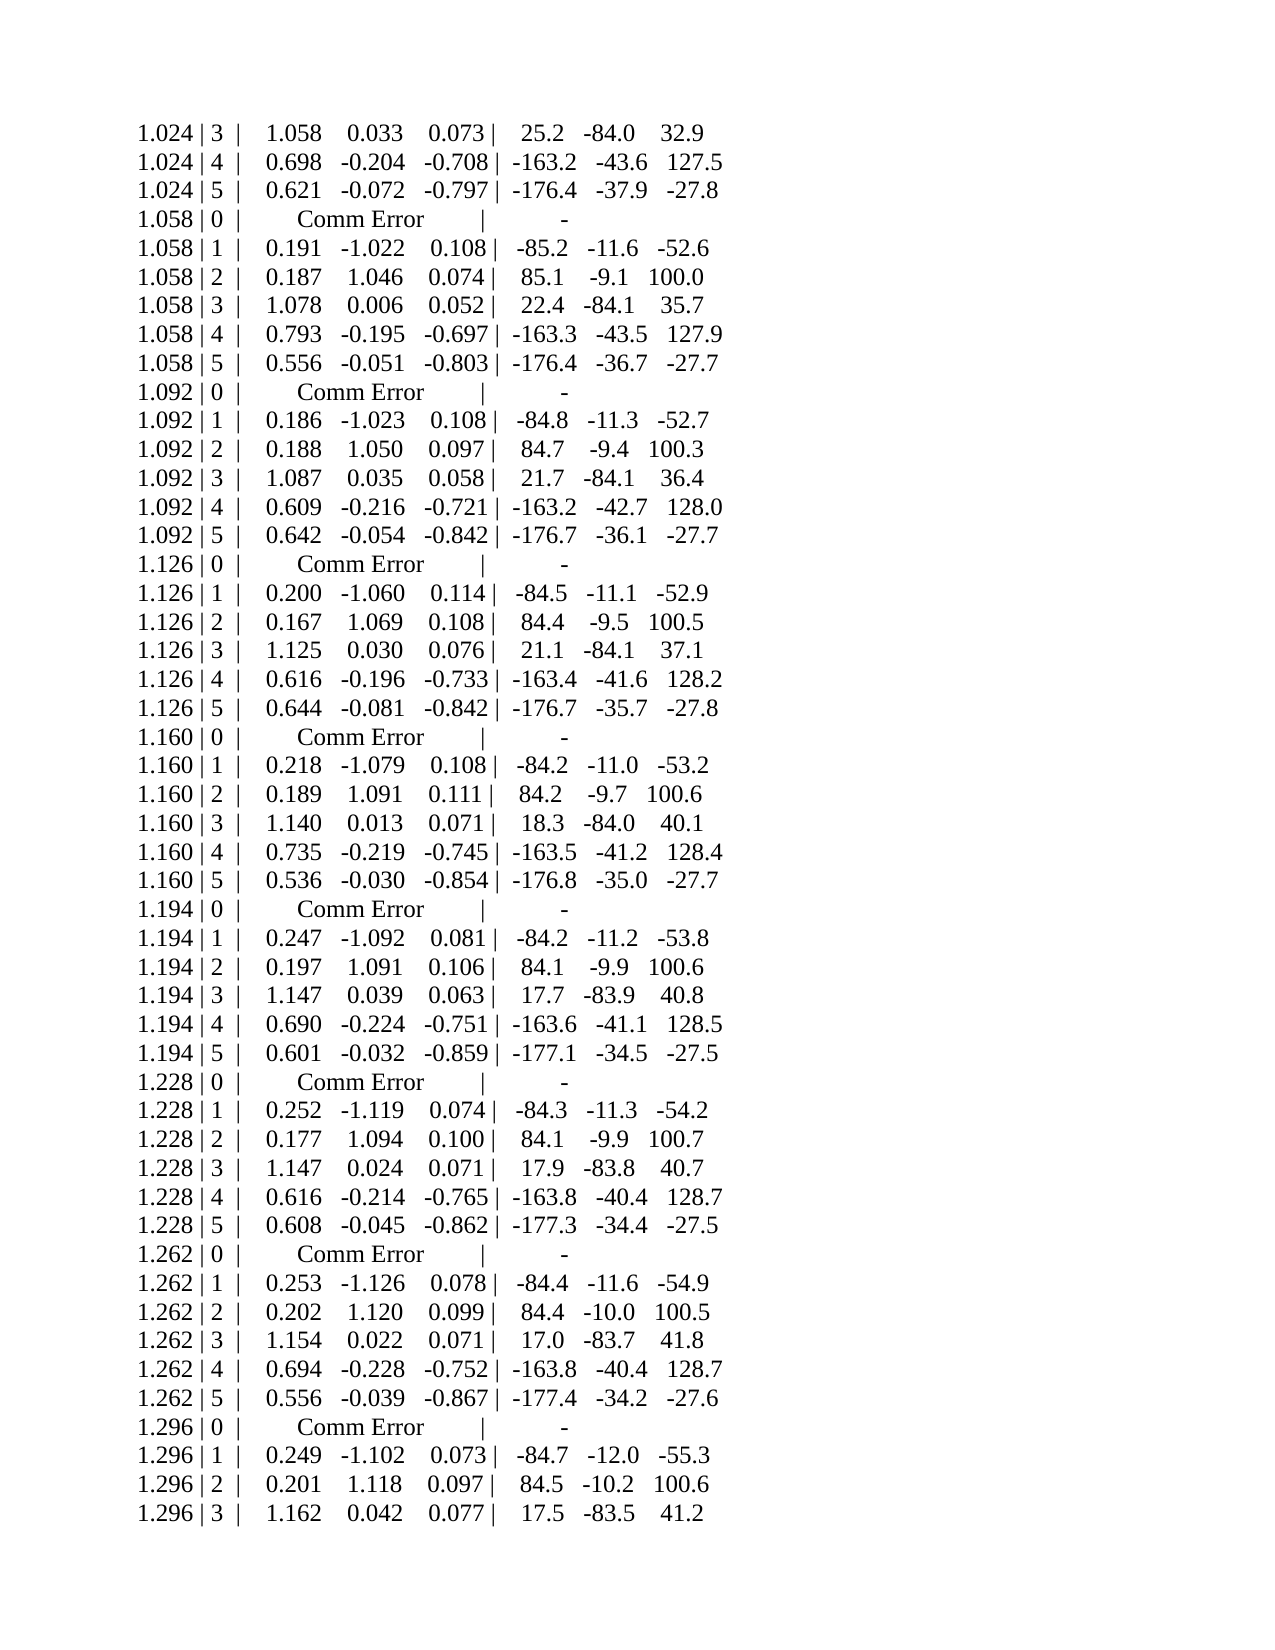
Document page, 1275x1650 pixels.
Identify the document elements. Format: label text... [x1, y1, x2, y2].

text 1.262 | 3 | 1.154 0.022 0.071 | 17.0 -83.7 41.8 [118, 1326, 1157, 1354]
text 1.024 | 4 | 0.698 -0.204 -0.708 | -163.2 -43.6 127.5 [118, 147, 1157, 176]
text 1.058 | 2 | 0.187 1.046 0.074 | 85.1 -9.1 100.0 [118, 262, 1157, 291]
text 1.024 | 5 | 0.621 -0.072 -0.797 | -176.4 -37.9 -27.8 [118, 176, 1157, 204]
text 1.228 | 2 | 0.177 1.094 0.100 | 84.1 -9.9 100.7 [118, 1124, 1157, 1153]
text 1.126 | 3 | 1.125 0.030 0.076 | 21.1 -84.1 37.1 [118, 636, 1157, 664]
text 1.160 | 4 | 0.735 -0.219 -0.745 | -163.5 -41.2 128.4 [118, 837, 1157, 866]
text 1.092 | 1 | 0.186 -1.023 0.108 | -84.8 -11.3 -52.7 [118, 406, 1157, 434]
text 1.296 | 0 | Comm Error | - [118, 1412, 1157, 1441]
text 1.194 | 0 | Comm Error | - [118, 894, 1157, 923]
text 1.228 | 5 | 0.608 -0.045 -0.862 | -177.3 -34.4 -27.5 [118, 1211, 1157, 1239]
text 1.194 | 5 | 0.601 -0.032 -0.859 | -177.1 -34.5 -27.5 [118, 1038, 1157, 1067]
text 1.262 | 4 | 0.694 -0.228 -0.752 | -163.8 -40.4 128.7 [118, 1354, 1157, 1383]
text 1.160 | 5 | 0.536 -0.030 -0.854 | -176.8 -35.0 -27.7 [118, 866, 1157, 894]
text 1.160 | 3 | 1.140 0.013 0.071 | 18.3 -84.0 40.1 [118, 808, 1157, 837]
text 1.228 | 4 | 0.616 -0.214 -0.765 | -163.8 -40.4 128.7 [118, 1182, 1157, 1211]
text 1.126 | 0 | Comm Error | - [118, 549, 1157, 578]
text 1.092 | 2 | 0.188 1.050 0.097 | 84.7 -9.4 100.3 [118, 434, 1157, 463]
text 1.228 | 3 | 1.147 0.024 0.071 | 17.9 -83.8 40.7 [118, 1153, 1157, 1182]
text 1.058 | 5 | 0.556 -0.051 -0.803 | -176.4 -36.7 -27.7 [118, 348, 1157, 377]
text 1.160 | 0 | Comm Error | - [118, 722, 1157, 751]
text 1.024 | 3 | 1.058 0.033 0.073 | 25.2 -84.0 32.9 [118, 118, 1157, 147]
text 1.126 | 1 | 0.200 -1.060 0.114 | -84.5 -11.1 -52.9 [118, 578, 1157, 607]
text 1.296 | 3 | 1.162 0.042 0.077 | 17.5 -83.5 41.2 [118, 1498, 1157, 1527]
text 1.126 | 4 | 0.616 -0.196 -0.733 | -163.4 -41.6 128.2 [118, 664, 1157, 693]
text 1.058 | 3 | 1.078 0.006 0.052 | 22.4 -84.1 35.7 [118, 291, 1157, 319]
text 1.194 | 3 | 1.147 0.039 0.063 | 17.7 -83.9 40.8 [118, 981, 1157, 1009]
text 1.262 | 5 | 0.556 -0.039 -0.867 | -177.4 -34.2 -27.6 [118, 1383, 1157, 1412]
text 1.058 | 4 | 0.793 -0.195 -0.697 | -163.3 -43.5 127.9 [118, 319, 1157, 348]
text 1.058 | 0 | Comm Error | - [118, 204, 1157, 233]
text 1.092 | 5 | 0.642 -0.054 -0.842 | -176.7 -36.1 -27.7 [118, 521, 1157, 549]
text 1.058 | 1 | 0.191 -1.022 0.108 | -85.2 -11.6 -52.6 [118, 233, 1157, 262]
text 1.092 | 4 | 0.609 -0.216 -0.721 | -163.2 -42.7 128.0 [118, 492, 1157, 521]
text 1.194 | 1 | 0.247 -1.092 0.081 | -84.2 -11.2 -53.8 [118, 923, 1157, 952]
text 1.262 | 1 | 0.253 -1.126 0.078 | -84.4 -11.6 -54.9 [118, 1268, 1157, 1297]
text 1.262 | 2 | 0.202 1.120 0.099 | 84.4 -10.0 100.5 [118, 1297, 1157, 1326]
text 1.092 | 3 | 1.087 0.035 0.058 | 21.7 -84.1 36.4 [118, 463, 1157, 492]
text 1.160 | 2 | 0.189 1.091 0.111 | 84.2 -9.7 100.6 [118, 779, 1157, 808]
text 1.092 | 0 | Comm Error | - [118, 377, 1157, 406]
text 1.296 | 1 | 0.249 -1.102 0.073 | -84.7 -12.0 -55.3 [118, 1441, 1157, 1469]
text 1.126 | 2 | 0.167 1.069 0.108 | 84.4 -9.5 100.5 [118, 607, 1157, 636]
text 1.194 | 4 | 0.690 -0.224 -0.751 | -163.6 -41.1 128.5 [118, 1009, 1157, 1038]
text 1.126 | 5 | 0.644 -0.081 -0.842 | -176.7 -35.7 -27.8 [118, 693, 1157, 722]
text 1.160 | 1 | 0.218 -1.079 0.108 | -84.2 -11.0 -53.2 [118, 751, 1157, 779]
text 1.296 | 2 | 0.201 1.118 0.097 | 84.5 -10.2 100.6 [118, 1469, 1157, 1498]
text 1.262 | 0 | Comm Error | - [118, 1239, 1157, 1268]
text 1.228 | 0 | Comm Error | - [118, 1067, 1157, 1096]
text 1.194 | 2 | 0.197 1.091 0.106 | 84.1 -9.9 100.6 [118, 952, 1157, 981]
text 1.228 | 1 | 0.252 -1.119 0.074 | -84.3 -11.3 -54.2 [118, 1096, 1157, 1124]
